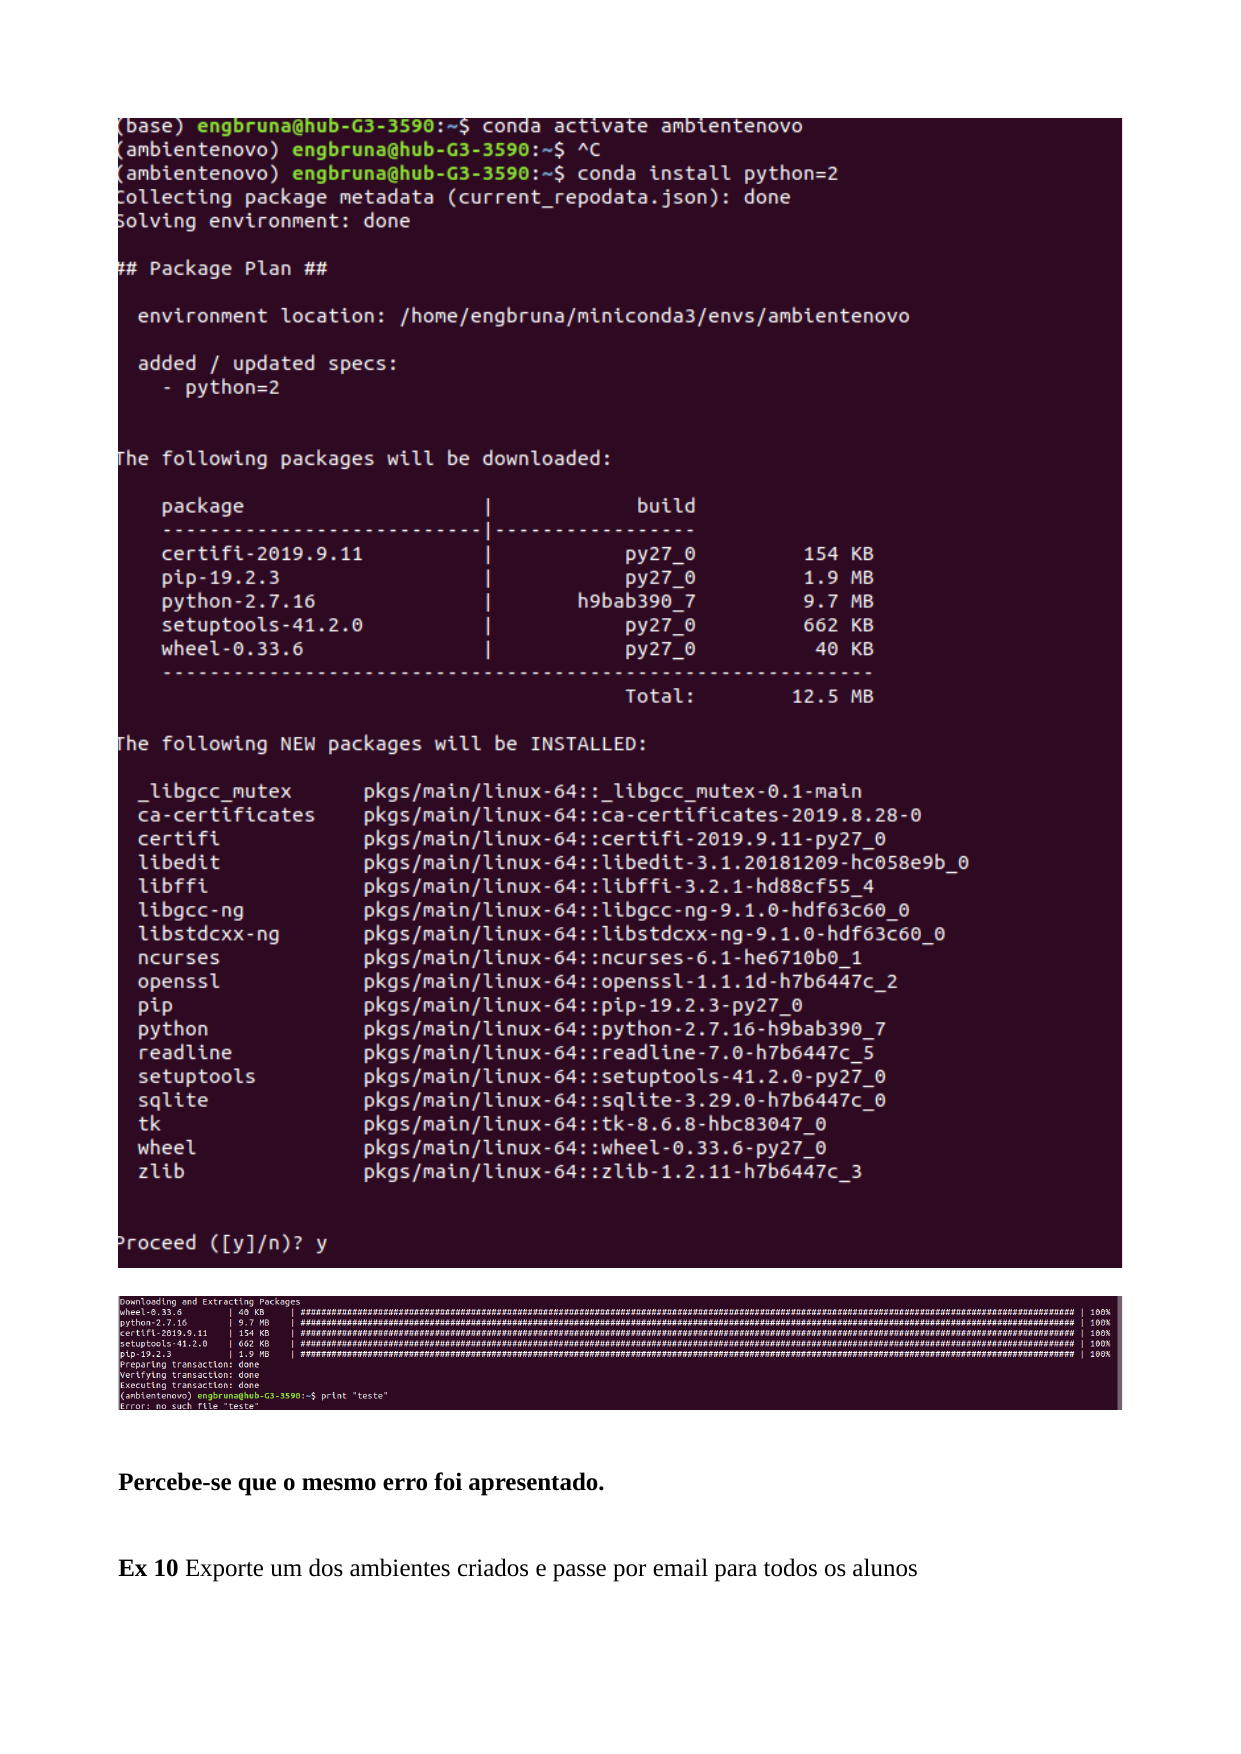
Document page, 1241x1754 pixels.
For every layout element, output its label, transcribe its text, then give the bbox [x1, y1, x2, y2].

picture [118, 1296, 1123, 1410]
text Percebe-se que o mesmo erro foi apresentado. [118, 1467, 1122, 1496]
picture [118, 118, 1123, 1268]
text Ex 10 Exporte um dos ambientes criados e passe por email para todos os alunos [118, 1553, 1122, 1582]
